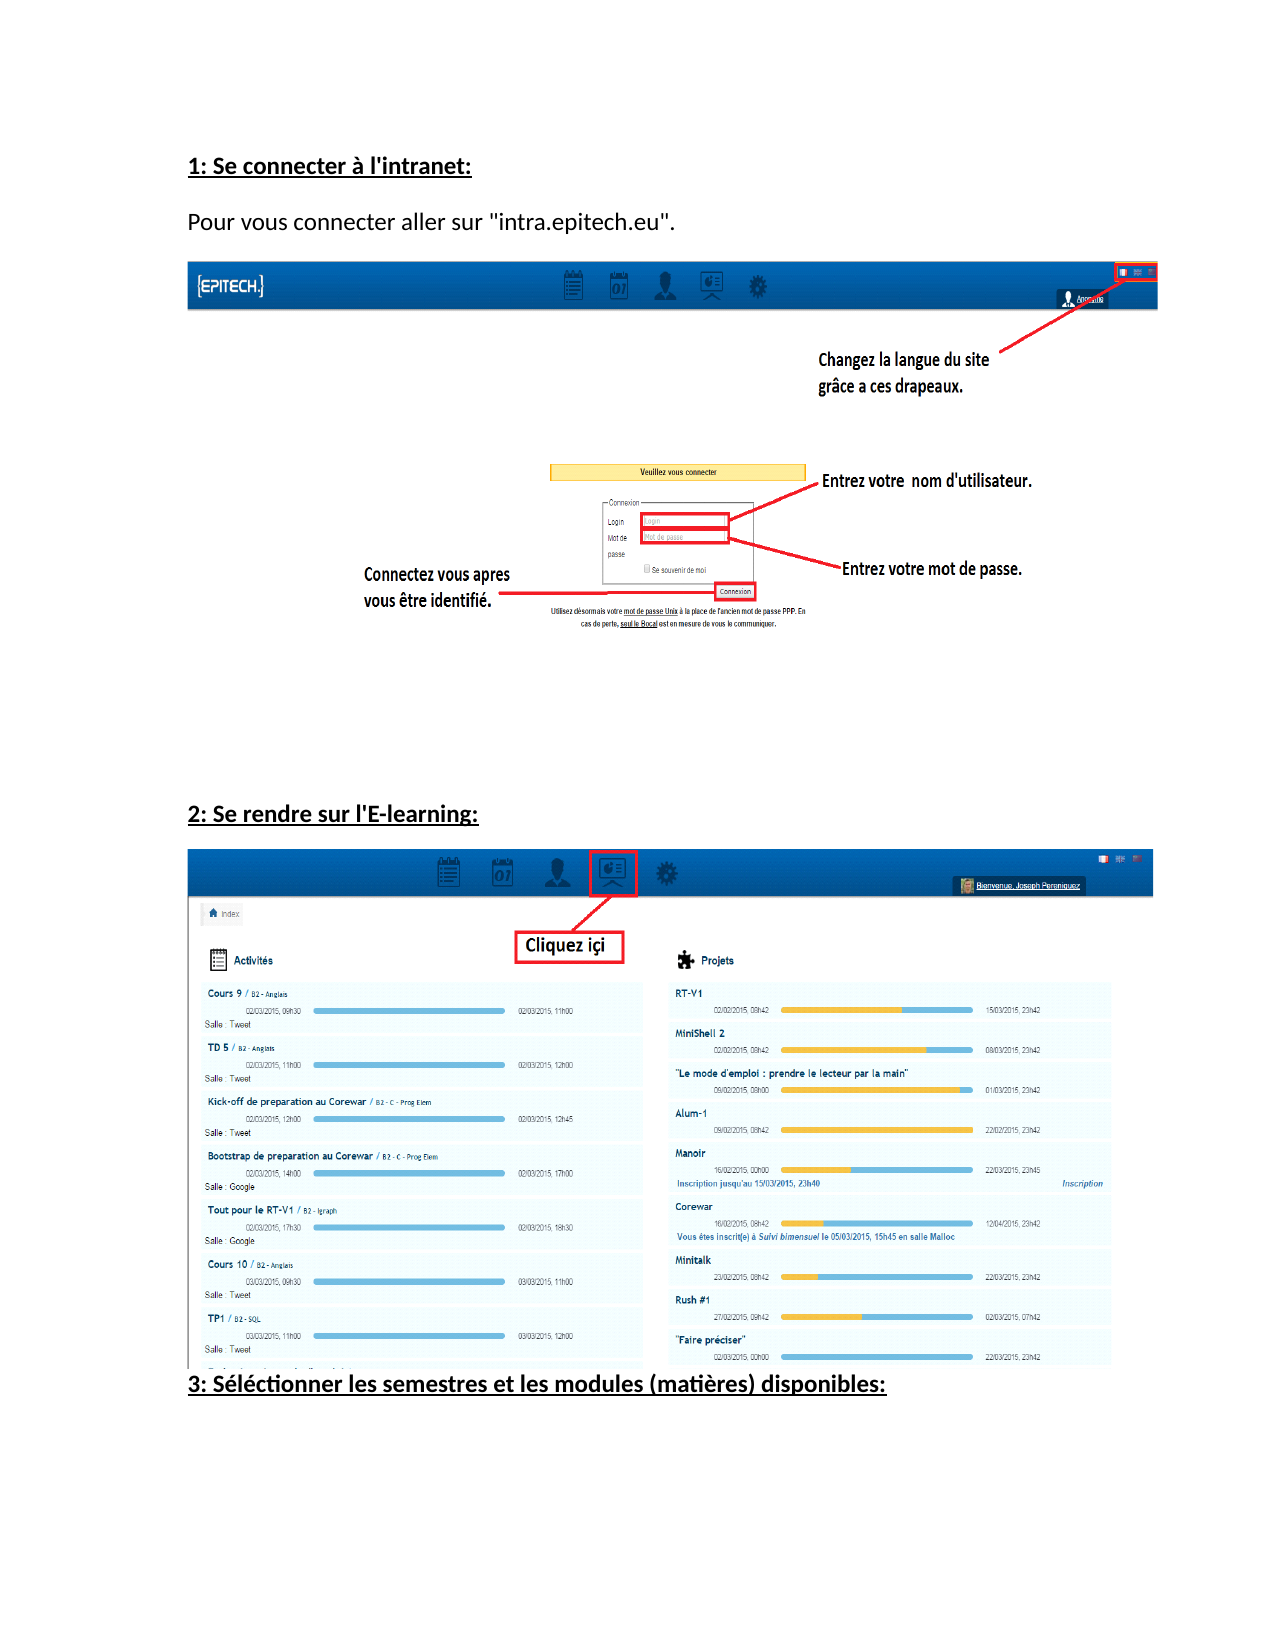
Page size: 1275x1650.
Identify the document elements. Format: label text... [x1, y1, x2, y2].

text 2: Se rendre sur l'E-learning: [187, 798, 1087, 829]
text 1: Se connecter à l'intranet: [187, 150, 1087, 181]
text 3: Séléctionner les semestres et les modules (matières) disponibles: [187, 1369, 1087, 1399]
text Pour vous connecter aller sur "intra.epitech.eu". [187, 206, 1087, 236]
